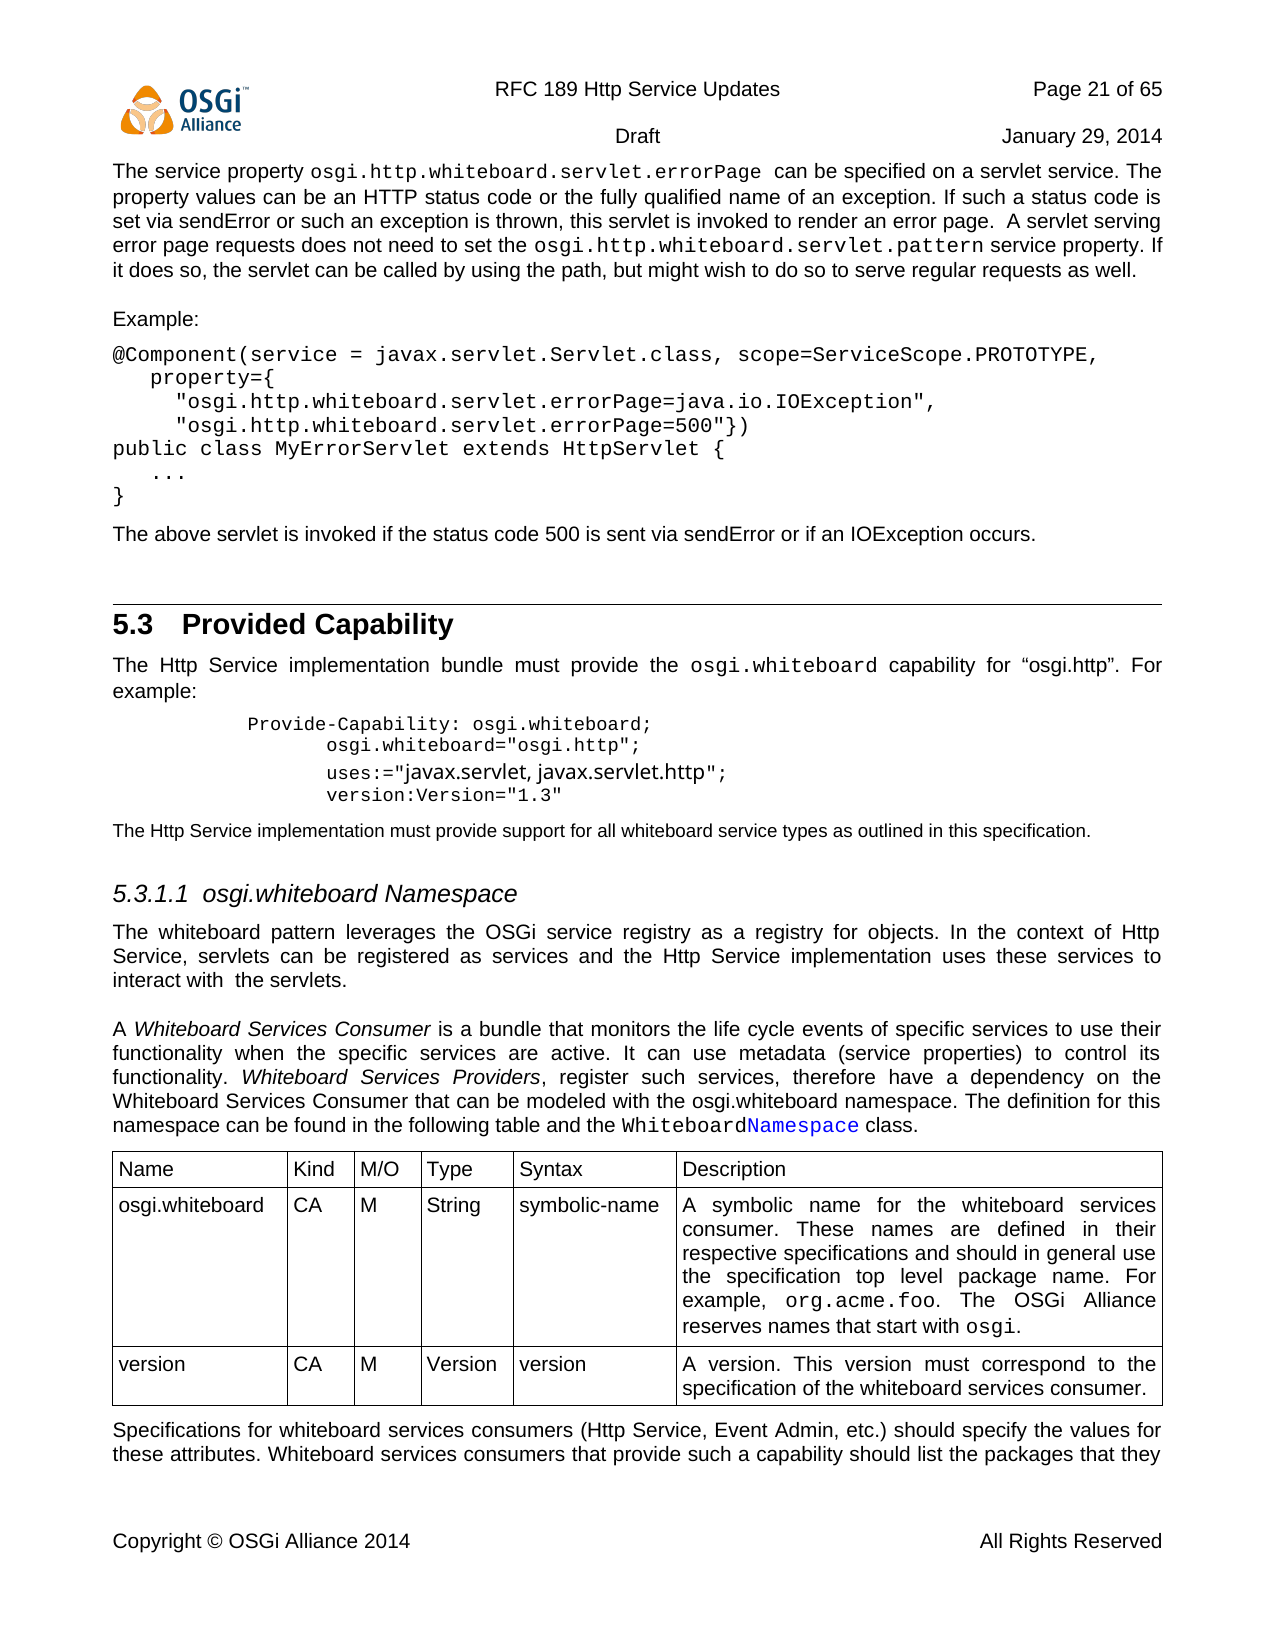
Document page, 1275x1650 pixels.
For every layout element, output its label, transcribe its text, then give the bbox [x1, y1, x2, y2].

text @Component(service = javax.servlet.Servlet.class, scope=ServiceScope.PROTOTYPE, [112, 344, 1162, 367]
table_cell CA [288, 1188, 354, 1346]
table_header Description [677, 1152, 1162, 1187]
picture [113, 78, 257, 142]
table_cell version [113, 1347, 287, 1405]
text The Http Service implementation bundle must provide the osgi.whiteboard capability for “osgi.http”. For example: [112, 653, 1162, 702]
table_cell A symbolic name for the whiteboard services consumer. These names are defined in their respective specifications and should in general use the specification top level package name. For example, org.acme.foo. The OSGi Alliance reserves names that start with osgi. [677, 1188, 1162, 1346]
text public class MyErrorServlet extends HttpServlet { [112, 438, 1162, 462]
text uses:="javax.servlet, javax.servlet.http"; [247, 757, 1162, 786]
table_cell symbolic-name [514, 1188, 676, 1346]
text The Http Service implementation must provide support for all whiteboard service types as outlined in this specification. [112, 820, 1162, 841]
text The above servlet is invoked if the status code 500 is sent via sendError or if an IOException occurs. [112, 522, 1162, 546]
table_cell M [355, 1188, 421, 1346]
text A Whiteboard Services Consumer is a bundle that monitors the life cycle events of specific services to use their functionality when the specific services are active. It can use metadata (service properties) to control its functionality. Whiteboard Services Providers, register such services, therefore have a dependency on the Whiteboard Services Consumer that can be modeled with the osgi.whiteboard namespace. The definition for this namespace can be found in the following table and the WhiteboardNamespace class. [112, 1017, 1162, 1138]
text osgi.whiteboard="osgi.http"; [247, 736, 1162, 757]
table_header M/O [355, 1152, 421, 1187]
text version:Version="1.3" [247, 786, 1162, 807]
table_cell A version. This version must correspond to the specification of the whiteboard services consumer. [677, 1347, 1162, 1405]
text Specifications for whiteboard services consumers (Http Service, Event Admin, etc.) should specify the values for these attributes. Whiteboard services consumers that provide such a capability should list the packages that they [112, 1418, 1162, 1466]
table_cell Version [422, 1347, 513, 1405]
subtitle Provided Capability [112, 605, 1162, 640]
text "osgi.http.whiteboard.servlet.errorPage=java.io.IOException", [112, 391, 1162, 414]
text property={ [112, 367, 1162, 391]
text The whiteboard pattern leverages the OSGi service registry as a registry for objects. In the context of Http Service, servlets can be registered as services and the Http Service implementation uses these services to interact with the servlets. [112, 920, 1162, 992]
table_header Type [422, 1152, 513, 1187]
table_header Kind [288, 1152, 354, 1187]
text "osgi.http.whiteboard.servlet.errorPage=500"}) [112, 414, 1162, 438]
text The service property osgi.http.whiteboard.servlet.errorPage can be specified on a servlet service. The property values can be an HTTP status code or the fully qualified name of an exception. If such a status code is set via sendError or such an exception is thrown, this servlet is invoked to render an error page. A servlet serving error page requests does not need to set the osgi.http.whiteboard.servlet.pattern service property. If it does so, the servlet can be called by using the path, but might wish to do so to serve regular requests as well. [112, 159, 1162, 282]
subtitle osgi.whiteboard Namespace [112, 879, 1162, 907]
text Example: [112, 307, 1162, 331]
text Provide-Capability: osgi.whiteboard; [247, 715, 1162, 736]
table_cell M [355, 1347, 421, 1405]
text } [112, 486, 1162, 509]
table_cell CA [288, 1347, 354, 1405]
text ... [112, 462, 1162, 486]
table_cell String [422, 1188, 513, 1346]
table_cell version [514, 1347, 676, 1405]
table_cell osgi.whiteboard [113, 1188, 287, 1346]
table_header Syntax [514, 1152, 676, 1187]
table_header Name [113, 1152, 287, 1187]
